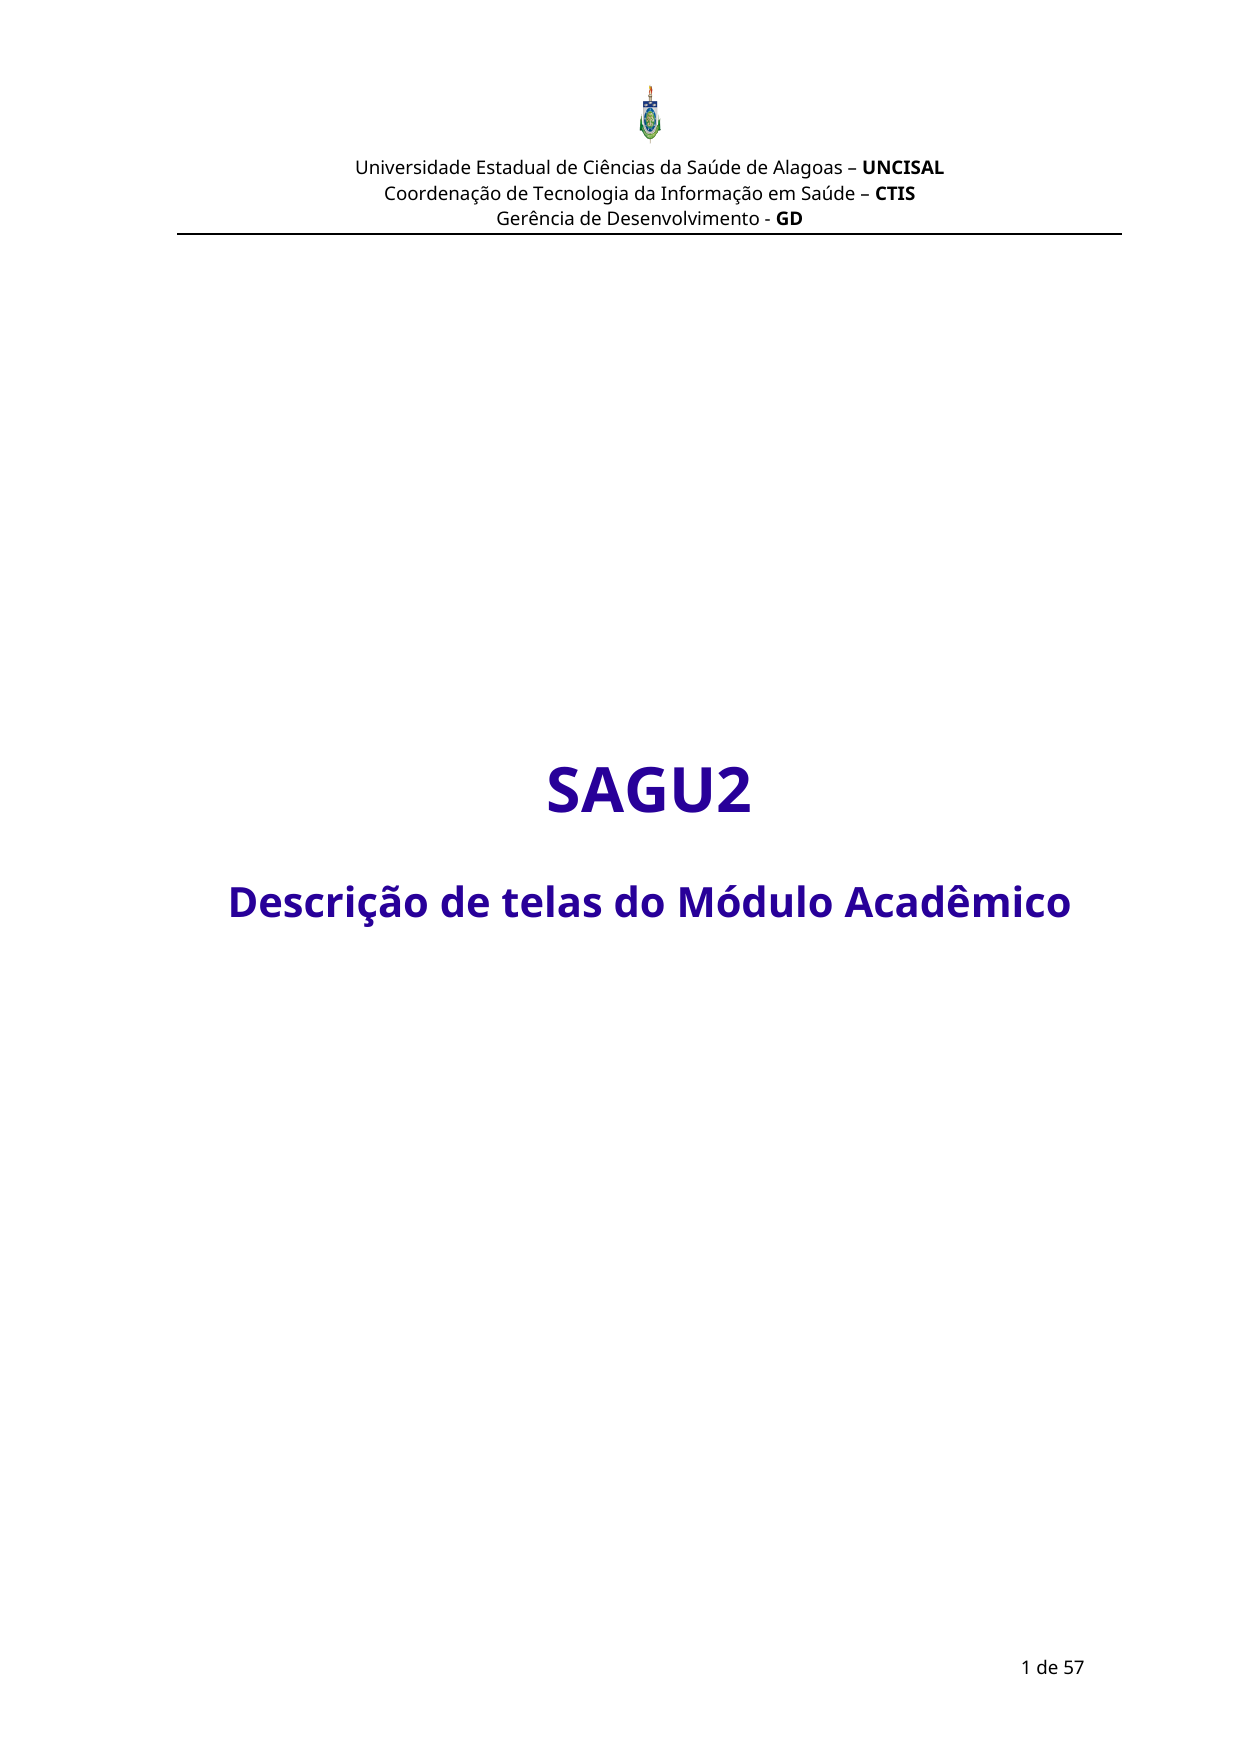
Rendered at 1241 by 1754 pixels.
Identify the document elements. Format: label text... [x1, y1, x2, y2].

picture [638, 82, 662, 146]
text Descrição de telas do Módulo Acadêmico [177, 873, 1122, 930]
text SAGU2 [177, 746, 1122, 831]
